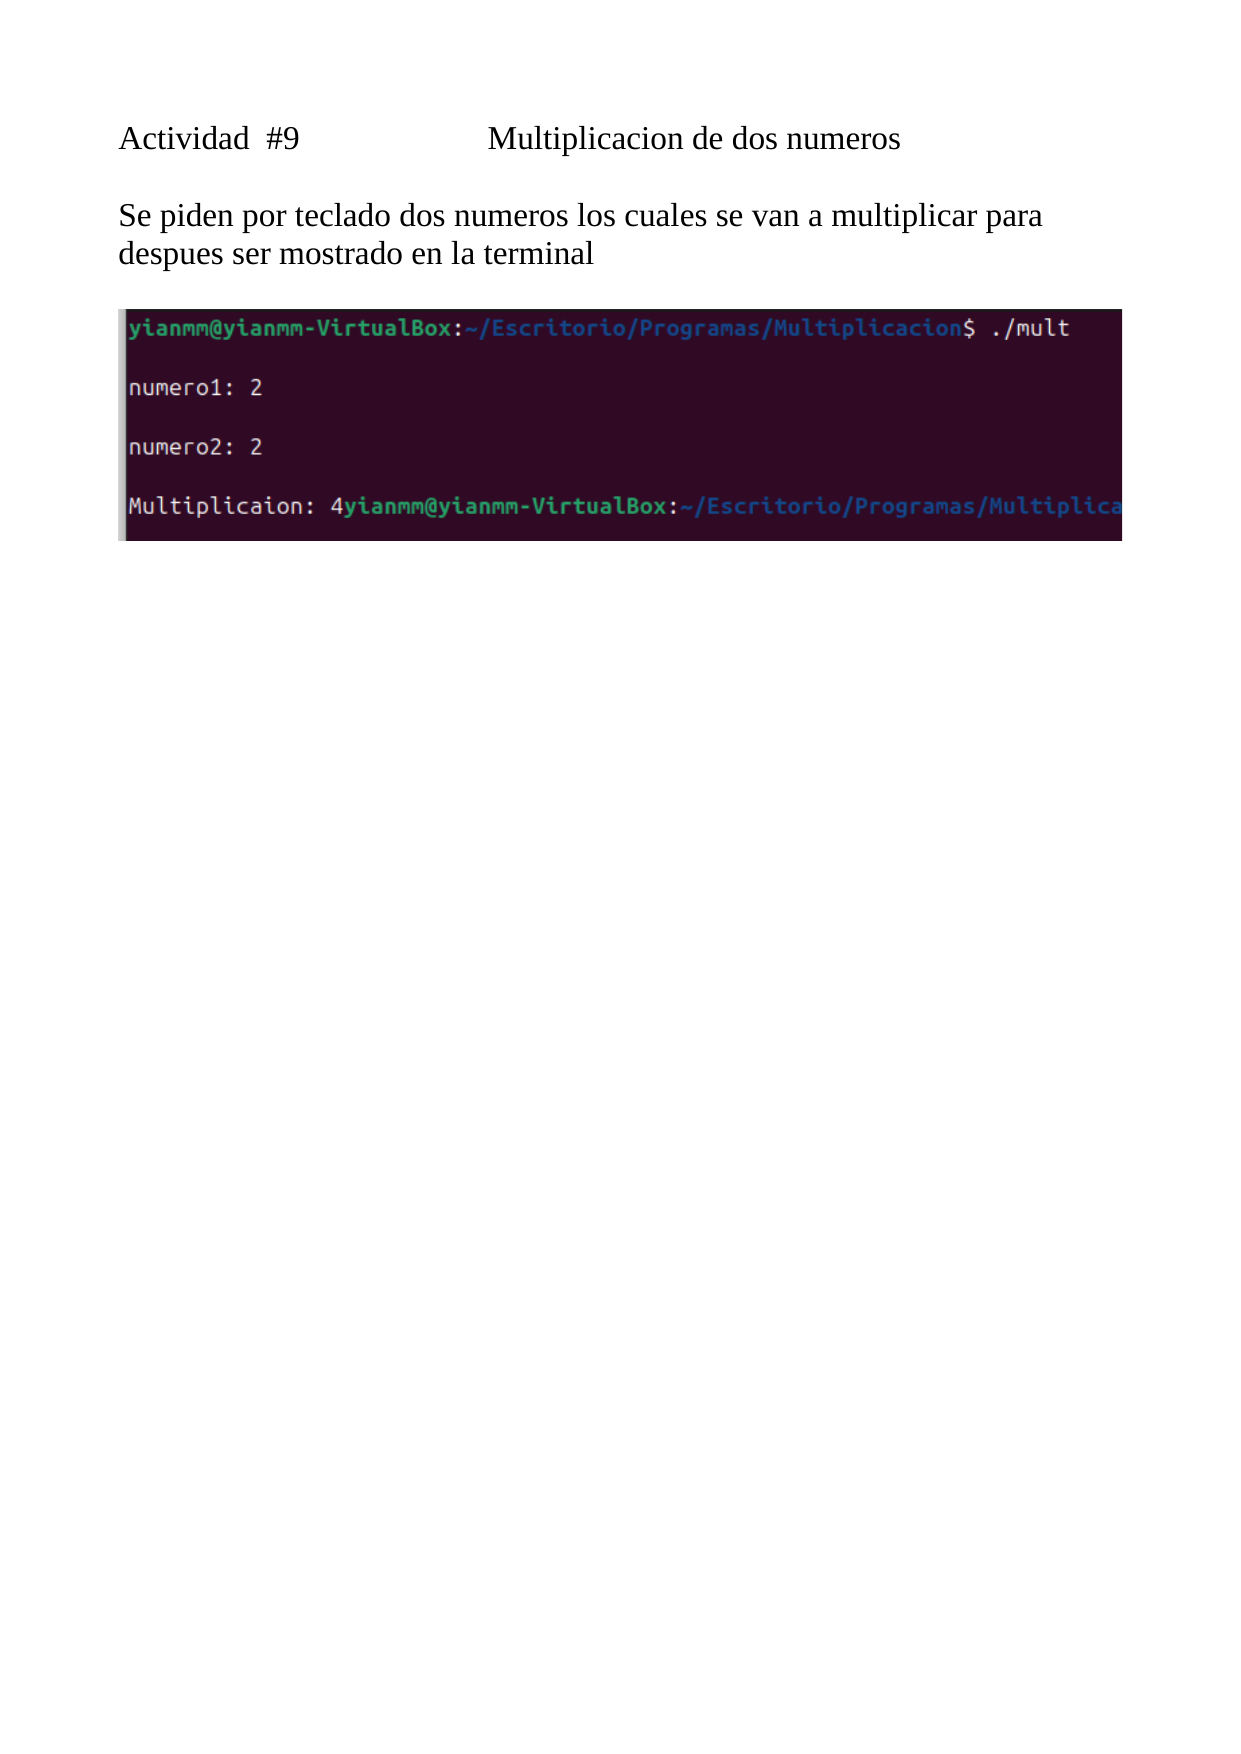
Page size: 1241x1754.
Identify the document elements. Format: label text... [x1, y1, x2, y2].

text Se piden por teclado dos numeros los cuales se van a multiplicar para despues ser mostrado en la terminal [118, 195, 1122, 271]
text Actividad #9 Multiplicacion de dos numeros [118, 118, 1122, 156]
picture [118, 309, 1123, 541]
